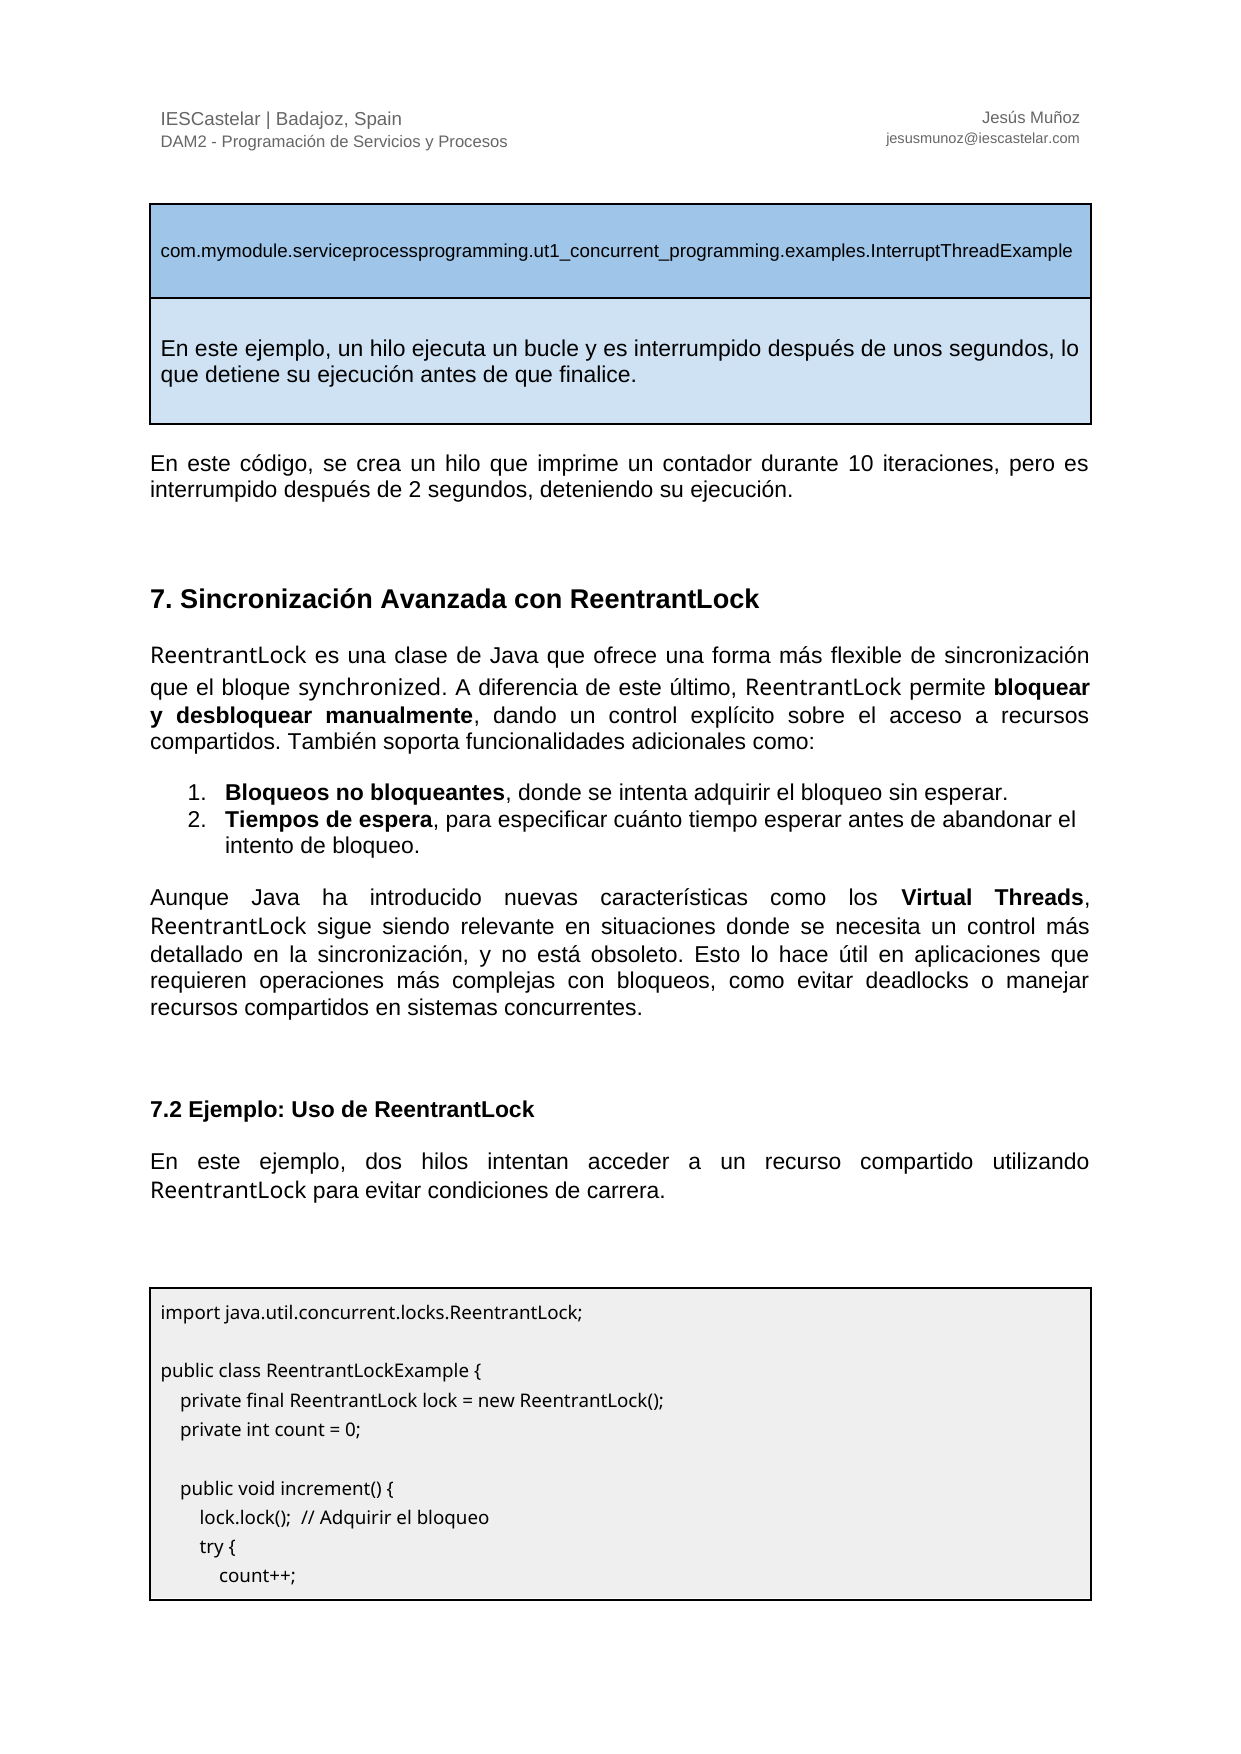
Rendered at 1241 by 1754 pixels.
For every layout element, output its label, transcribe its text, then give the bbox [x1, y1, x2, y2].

text ReentrantLock es una clase de Java que ofrece una forma más flexible de sincronización que el bloque synchronized. A diferencia de este último, ReentrantLock permite bloquear y desbloquear manualmente, dando un control explícito sobre el acceso a recursos compartidos. También soporta funcionalidades adicionales como: [150, 639, 1090, 754]
list Tiempos de espera, para especificar cuánto tiempo esperar antes de abandonar el intento de bloqueo. [187, 806, 1090, 858]
list Bloqueos no bloqueantes, donde se intenta adquirir el bloqueo sin esperar. [187, 779, 1090, 806]
text Aunque Java ha introducido nuevas características como los Virtual Threads, ReentrantLock sigue siendo relevante en situaciones donde se necesita un control más detallado en la sincronización, y no está obsoleto. Esto lo hace útil en aplicaciones que requieren operaciones más complejas con bloqueos, como evitar deadlocks o manejar recursos compartidos en sistemas concurrentes. [150, 883, 1090, 1020]
table_cell En este ejemplo, un hilo ejecuta un bucle y es interrumpido después de unos segundos, lo que detiene su ejecución antes de que finalice. [151, 299, 1090, 423]
table_header com.mymodule.serviceprocessprogramming.ut1_concurrent_programming.examples.InterruptThreadExample [151, 205, 1090, 297]
subtitle 7. Sincronización Avanzada con ReentrantLock [150, 583, 1090, 614]
subtitle 7.2 Ejemplo: Uso de ReentrantLock [150, 1096, 1090, 1123]
text En este código, se crea un hilo que imprime un contador durante 10 iteraciones, pero es interrumpido después de 2 segundos, deteniendo su ejecución. [150, 450, 1090, 502]
table_header import java.util.concurrent.locks.ReentrantLock; public class ReentrantLockExample { private final ReentrantLock lock = new ReentrantLock(); private int count = 0; public void increment() { lock.lock(); // Adquirir el bloqueo try { count++; [151, 1289, 1090, 1598]
text En este ejemplo, dos hilos intentan acceder a un recurso compartido utilizando ReentrantLock para evitar condiciones de carrera. [150, 1148, 1090, 1205]
